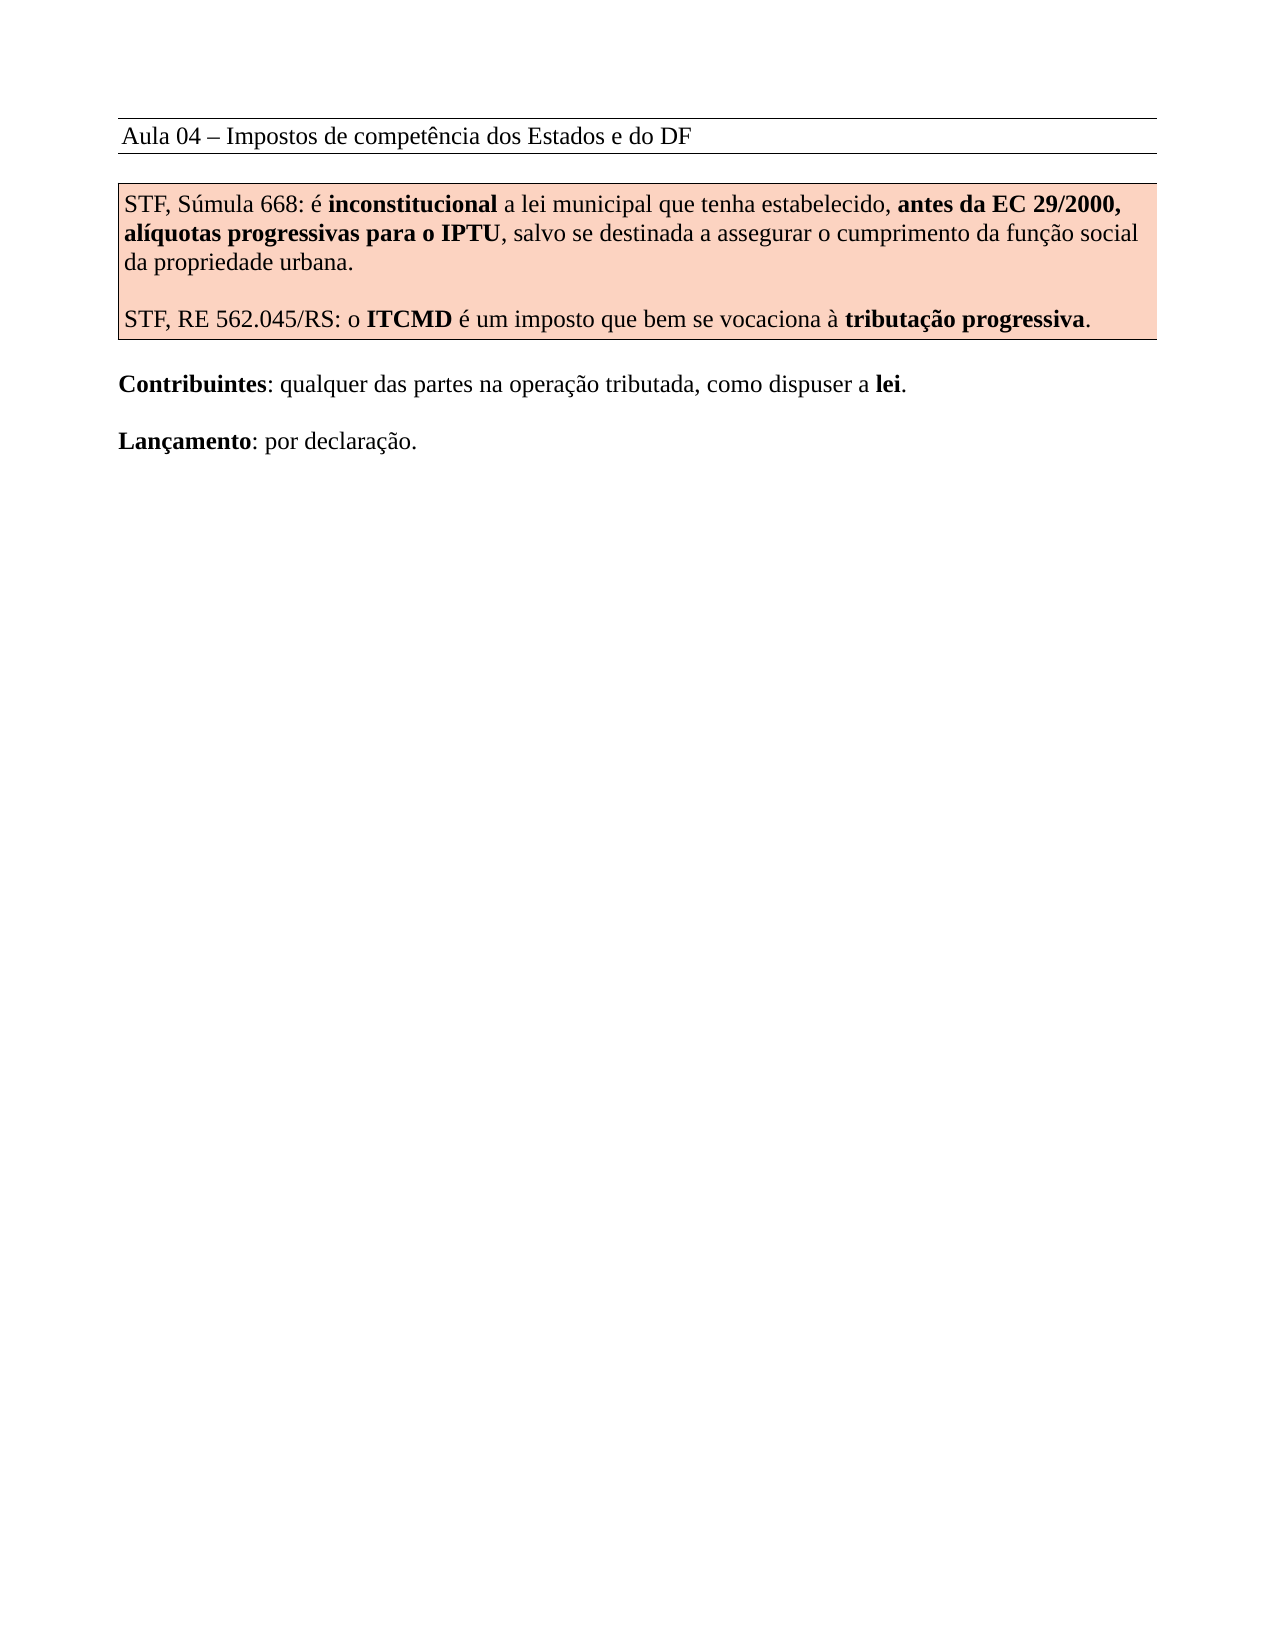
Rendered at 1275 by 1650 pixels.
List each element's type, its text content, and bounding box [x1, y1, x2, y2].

table_cell STF, Súmula 668: é inconstitucional a lei municipal que tenha estabelecido, antes da EC 29/2000, alíquotas progressivas para o IPTU, salvo se destinada a assegurar o cumprimento da função social da propriedade urbana. STF, RE 562.045/RS: o ITCMD é um imposto que bem se vocaciona à tributação progressiva. [119, 184, 1157, 339]
text Lançamento: por declaração. [118, 426, 1157, 455]
text Contribuintes: qualquer das partes na operação tributada, como dispuser a lei. [118, 369, 1157, 397]
